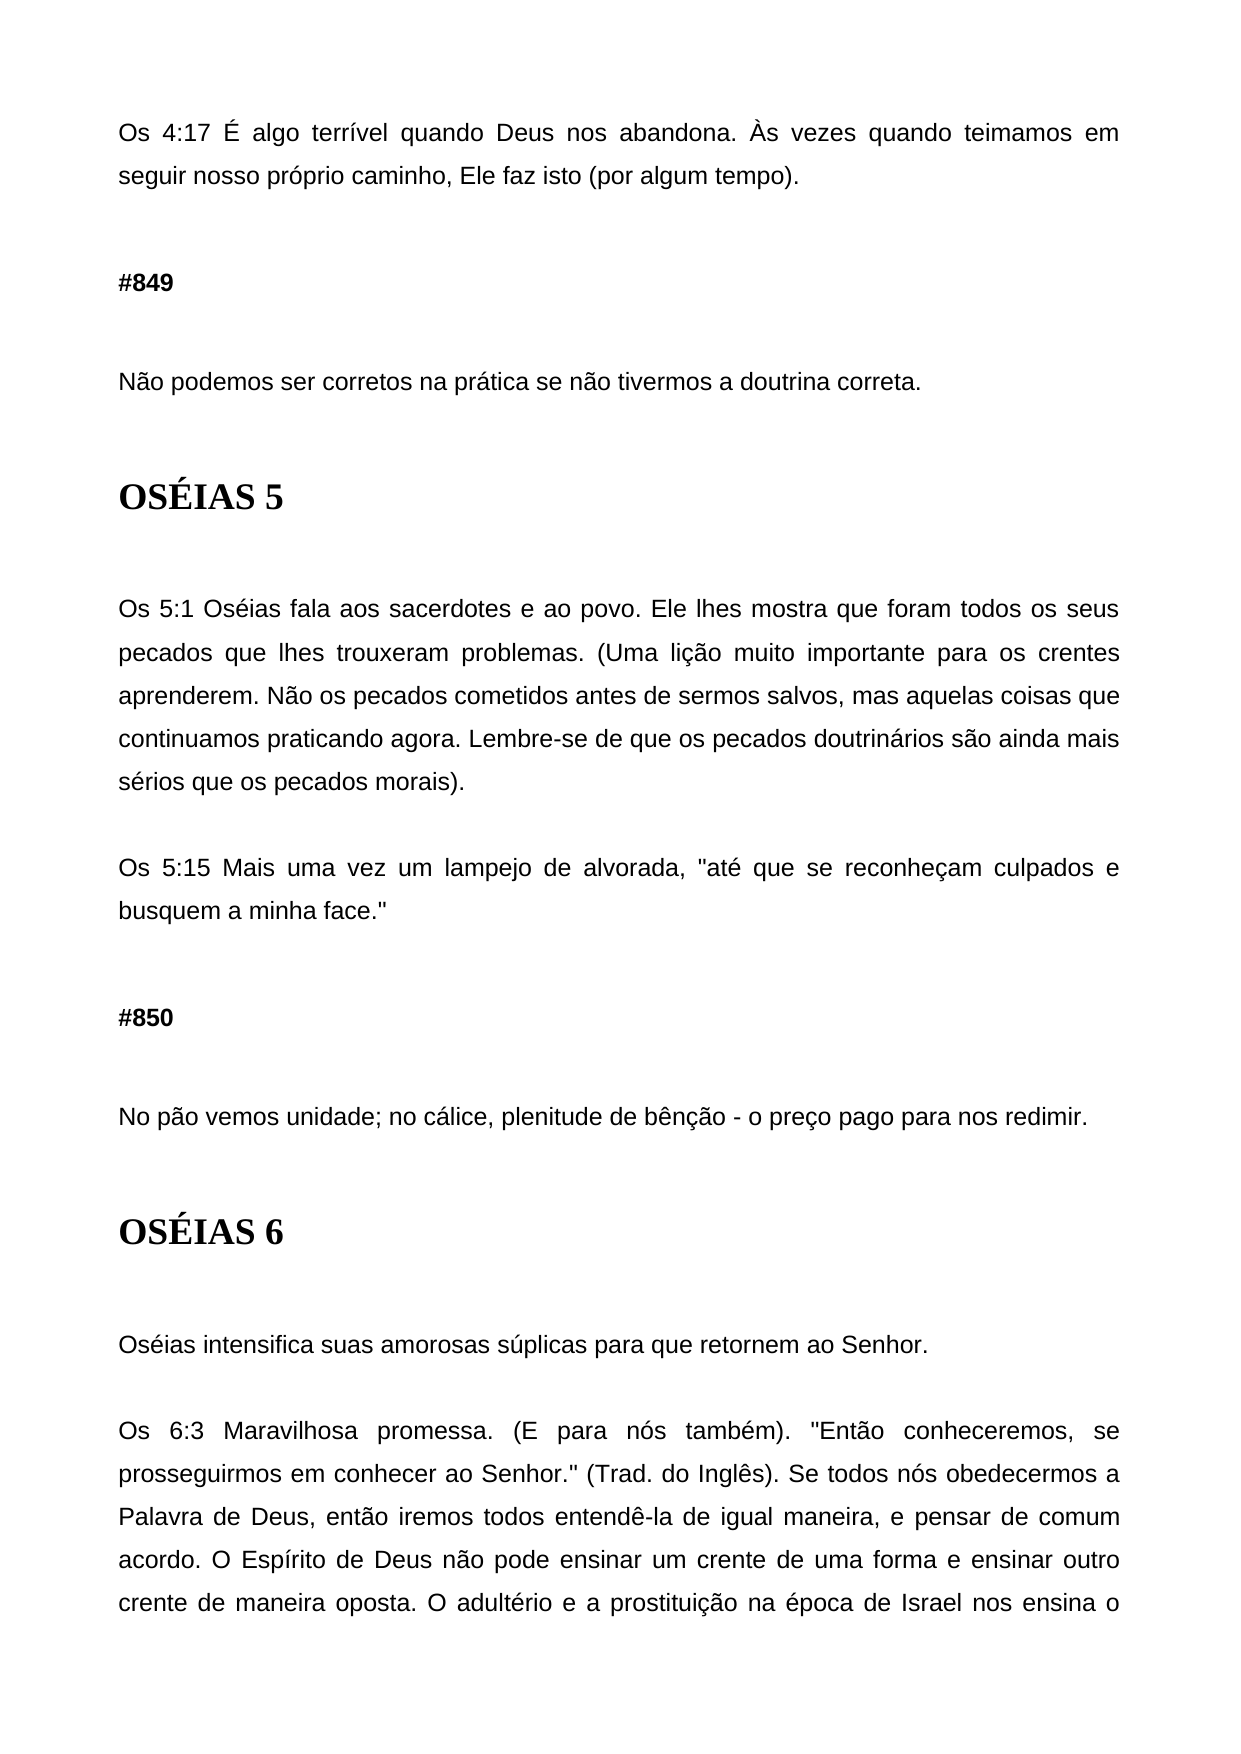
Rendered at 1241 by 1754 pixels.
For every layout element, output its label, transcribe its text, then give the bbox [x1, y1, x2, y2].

subtitle OSÉIAS 5 [118, 474, 1122, 517]
text No pão vemos unidade; no cálice, plenitude de bênção - o preço pago para nos redimir. [118, 1102, 1122, 1131]
text Os 6:3 Maravilhosa promessa. (E para nós também). "Então conheceremos, se prosseguirmos em conhecer ao Senhor." (Trad. do Inglês). Se todos nós obedecermos a Palavra de Deus, então iremos todos entendê-la de igual maneira, e pensar de comum acordo. O Espírito de Deus não pode ensinar um crente de uma forma e ensinar outro crente de maneira oposta. O adultério e a prostituição na época de Israel nos ensina o [118, 1416, 1122, 1617]
text Oséias intensifica suas amorosas súplicas para que retornem ao Senhor. [118, 1329, 1122, 1358]
text Os 5:15 Mais uma vez um lampejo de alvorada, "até que se reconheçam culpados e busquem a minha face." [118, 853, 1122, 925]
subtitle #850 [118, 1003, 1122, 1032]
subtitle OSÉIAS 6 [118, 1209, 1122, 1252]
text Os 5:1 Oséias fala aos sacerdotes e ao povo. Ele lhes mostra que foram todos os seus pecados que lhes trouxeram problemas. (Uma lição muito importante para os crentes aprenderem. Não os pecados cometidos antes de sermos salvos, mas aquelas coisas que continuamos praticando agora. Lembre-se de que os pecados doutrinários são ainda mais sérios que os pecados morais). [118, 594, 1122, 796]
text Não podemos ser corretos na prática se não tivermos a doutrina correta. [118, 367, 1122, 396]
text Os 4:17 É algo terrível quando Deus nos abandona. Às vezes quando teimamos em seguir nosso próprio caminho, Ele faz isto (por algum tempo). [118, 118, 1122, 190]
subtitle #849 [118, 268, 1122, 297]
